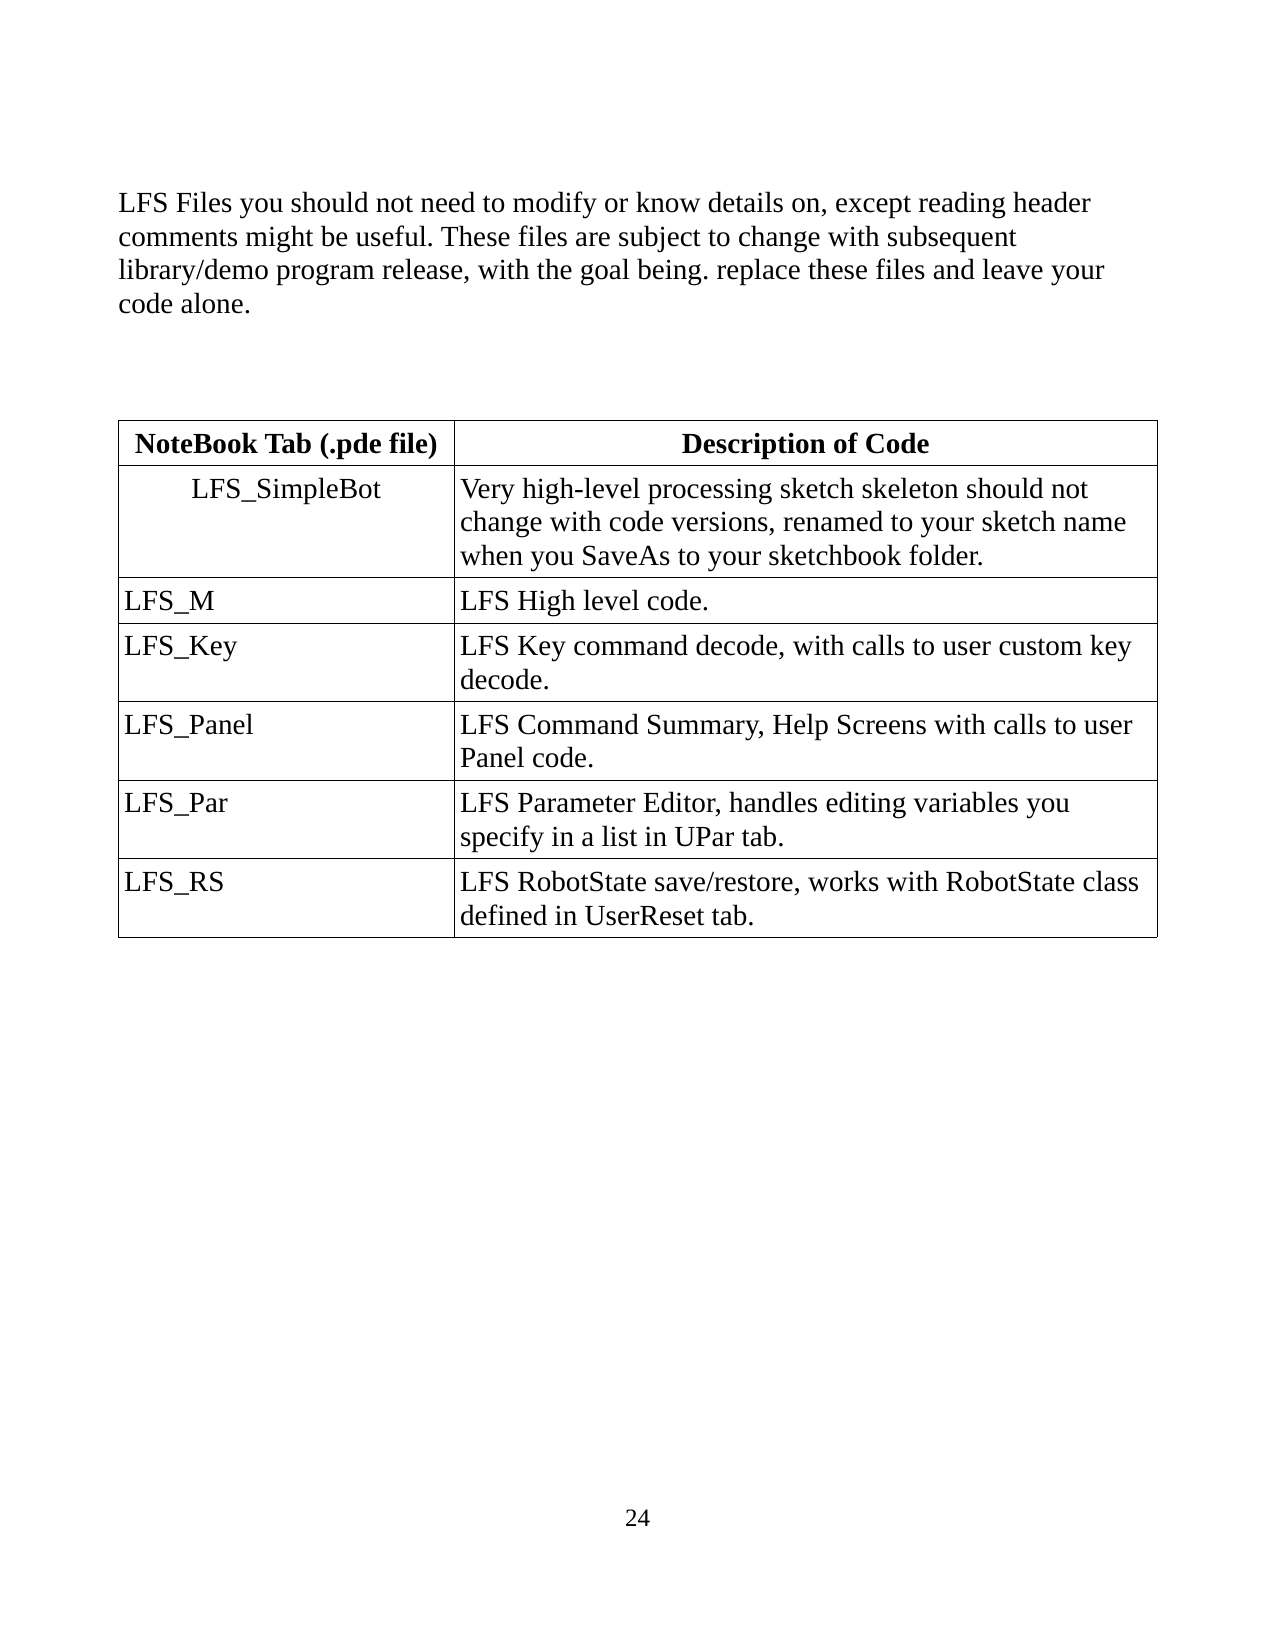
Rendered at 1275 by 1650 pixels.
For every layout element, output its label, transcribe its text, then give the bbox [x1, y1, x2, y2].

table_cell LFS_Panel [119, 702, 454, 780]
table_cell LFS Command Summary, Help Screens with calls to user Panel code. [455, 702, 1157, 780]
text LFS Files you should not need to modify or know details on, except reading header comments might be useful. These files are subject to change with subsequent library/demo program release, with the goal being. replace these files and leave your code alone. [118, 185, 1157, 319]
table_cell LFS High level code. [455, 578, 1157, 622]
table_cell LFS_M [119, 578, 454, 622]
table_cell LFS_RS [119, 859, 454, 937]
table_cell LFS_SimpleBot [119, 466, 454, 577]
table_cell LFS Parameter Editor, handles editing variables you specify in a list in UPar tab. [455, 781, 1157, 858]
table_cell LFS RobotState save/restore, works with RobotState class defined in UserReset tab. [455, 859, 1157, 937]
table_cell Very high-level processing sketch skeleton should not change with code versions, renamed to your sketch name when you SaveAs to your sketchbook folder. [455, 466, 1157, 577]
table_cell LFS Key command decode, with calls to user custom key decode. [455, 624, 1157, 701]
table_cell LFS_Par [119, 781, 454, 858]
table_header NoteBook Tab (.pde file) [119, 421, 454, 465]
table_header Description of Code [455, 421, 1157, 465]
table_cell LFS_Key [119, 624, 454, 701]
